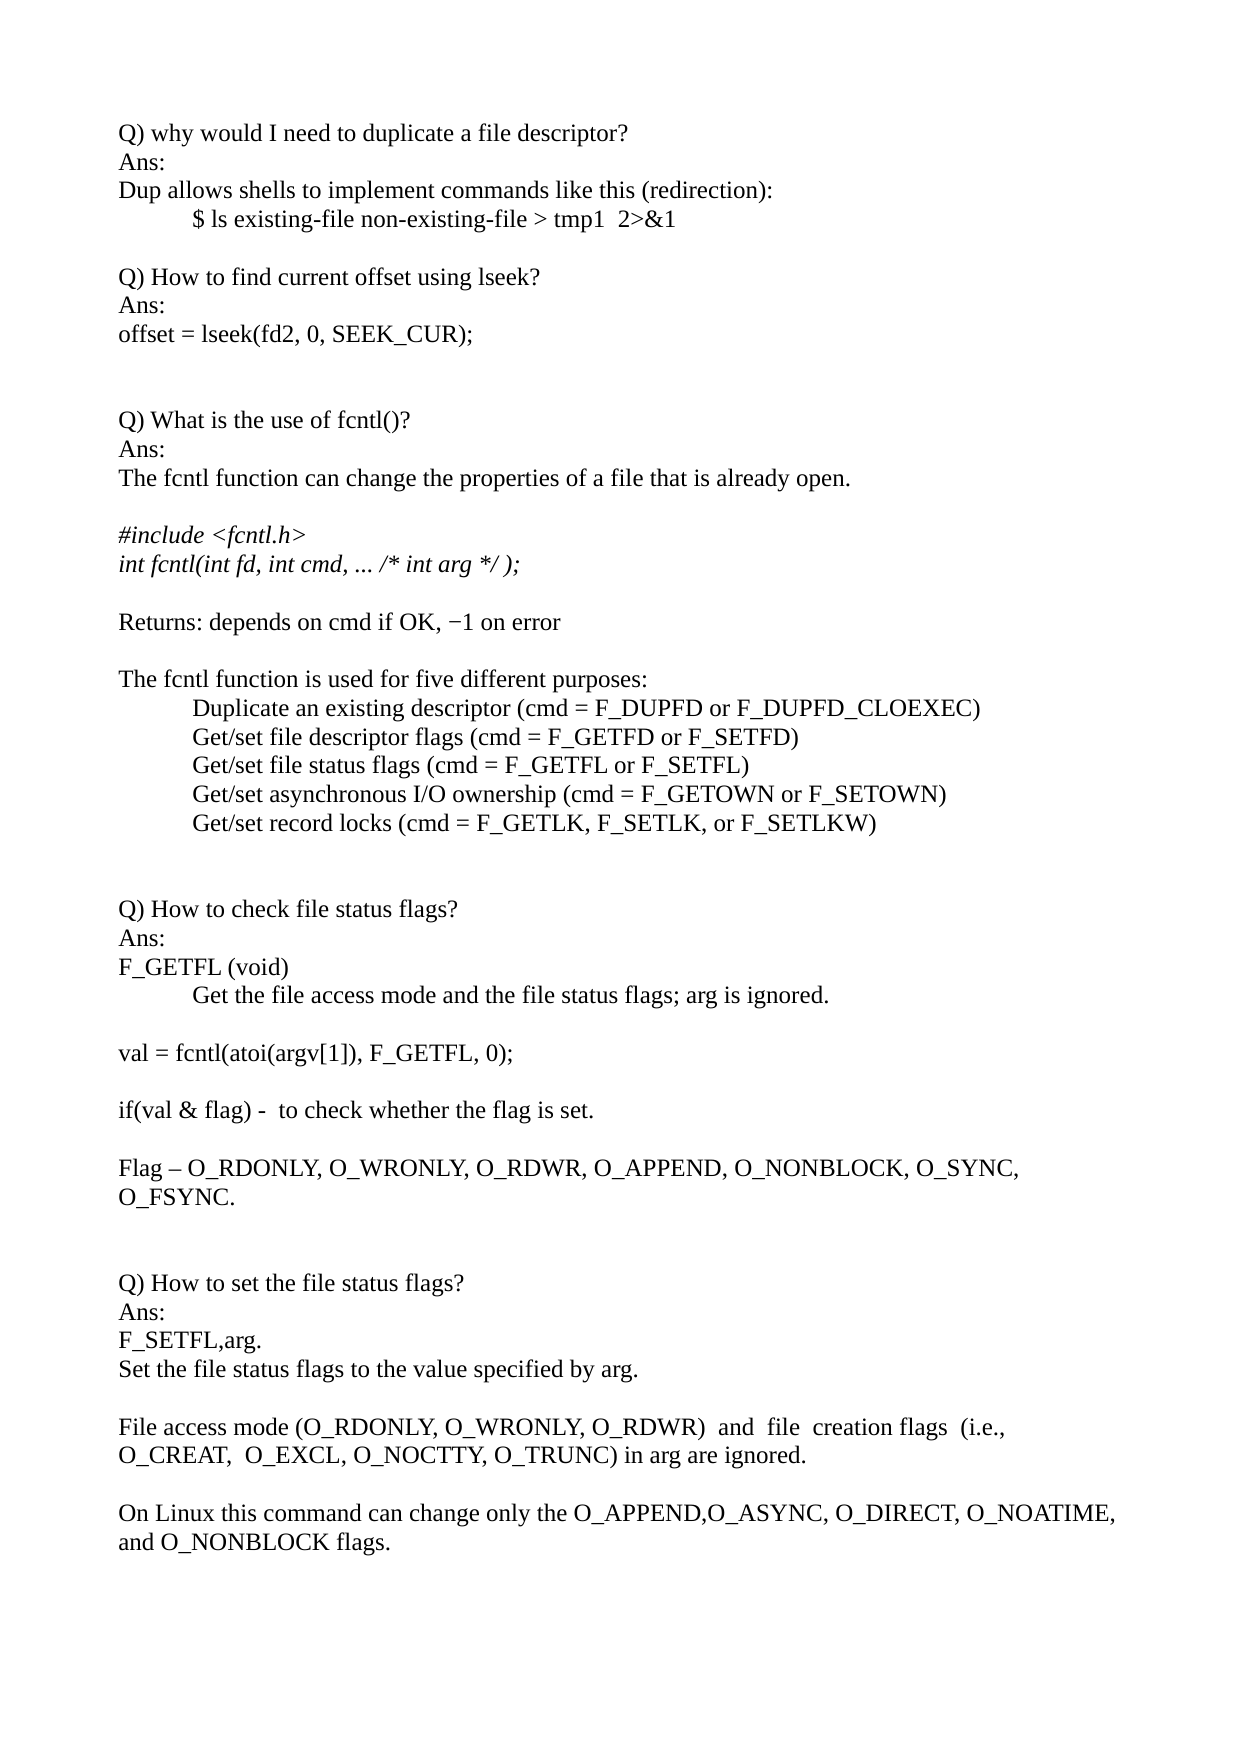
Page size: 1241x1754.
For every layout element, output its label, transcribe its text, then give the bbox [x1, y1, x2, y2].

text F_SETFL,arg. [118, 1326, 1122, 1354]
text File access mode (O_RDONLY, O_WRONLY, O_RDWR) and file creation flags (i.e., O_CREAT, O_EXCL, O_NOCTTY, O_TRUNC) in arg are ignored. [118, 1412, 1122, 1469]
text Dup allows shells to implement commands like this (redirection): [118, 176, 1122, 204]
text Ans: [118, 291, 1122, 319]
text $ ls existing-file non-existing-file > tmp1 2>&1 [118, 204, 1122, 233]
text Ans: [118, 923, 1122, 952]
text Ans: [118, 1297, 1122, 1326]
text val = fcntl(atoi(argv[1]), F_GETFL, 0); [118, 1038, 1122, 1067]
text if(val & flag) - to check whether the flag is set. [118, 1096, 1122, 1124]
text Get the file access mode and the file status flags; arg is ignored. [118, 981, 1122, 1009]
text Ans: [118, 434, 1122, 463]
text Get/set file status flags (cmd = F_GETFL or F_SETFL) [118, 751, 1122, 779]
text Q) why would I need to duplicate a file descriptor? [118, 118, 1122, 147]
text Duplicate an existing descriptor (cmd = F_DUPFD or F_DUPFD_CLOEXEC) [118, 693, 1122, 722]
text The fcntl function can change the properties of a file that is already open. [118, 463, 1122, 492]
text Get/set file descriptor flags (cmd = F_GETFD or F_SETFD) [118, 722, 1122, 751]
text Get/set asynchronous I/O ownership (cmd = F_GETOWN or F_SETOWN) [118, 779, 1122, 808]
text On Linux this command can change only the O_APPEND,O_ASYNC, O_DIRECT, O_NOATIME, and O_NONBLOCK flags. [118, 1498, 1122, 1556]
text Q) How to set the file status flags? [118, 1268, 1122, 1297]
text The fcntl function is used for five different purposes: [118, 664, 1122, 693]
text Returns: depends on cmd if OK, −1 on error [118, 607, 1122, 636]
text F_GETFL (void) [118, 952, 1122, 981]
text Get/set record locks (cmd = F_GETLK, F_SETLK, or F_SETLKW) [118, 808, 1122, 837]
text int fcntl(int fd, int cmd, ... /* int arg */ ); [118, 549, 1122, 578]
text Ans: [118, 147, 1122, 176]
text Set the file status flags to the value specified by arg. [118, 1354, 1122, 1383]
text offset = lseek(fd2, 0, SEEK_CUR); [118, 319, 1122, 348]
text #include <fcntl.h> [118, 521, 1122, 549]
text Q) How to find current offset using lseek? [118, 262, 1122, 291]
text Q) What is the use of fcntl()? [118, 406, 1122, 434]
text Flag – O_RDONLY, O_WRONLY, O_RDWR, O_APPEND, O_NONBLOCK, O_SYNC, O_FSYNC. [118, 1153, 1122, 1211]
text Q) How to check file status flags? [118, 894, 1122, 923]
